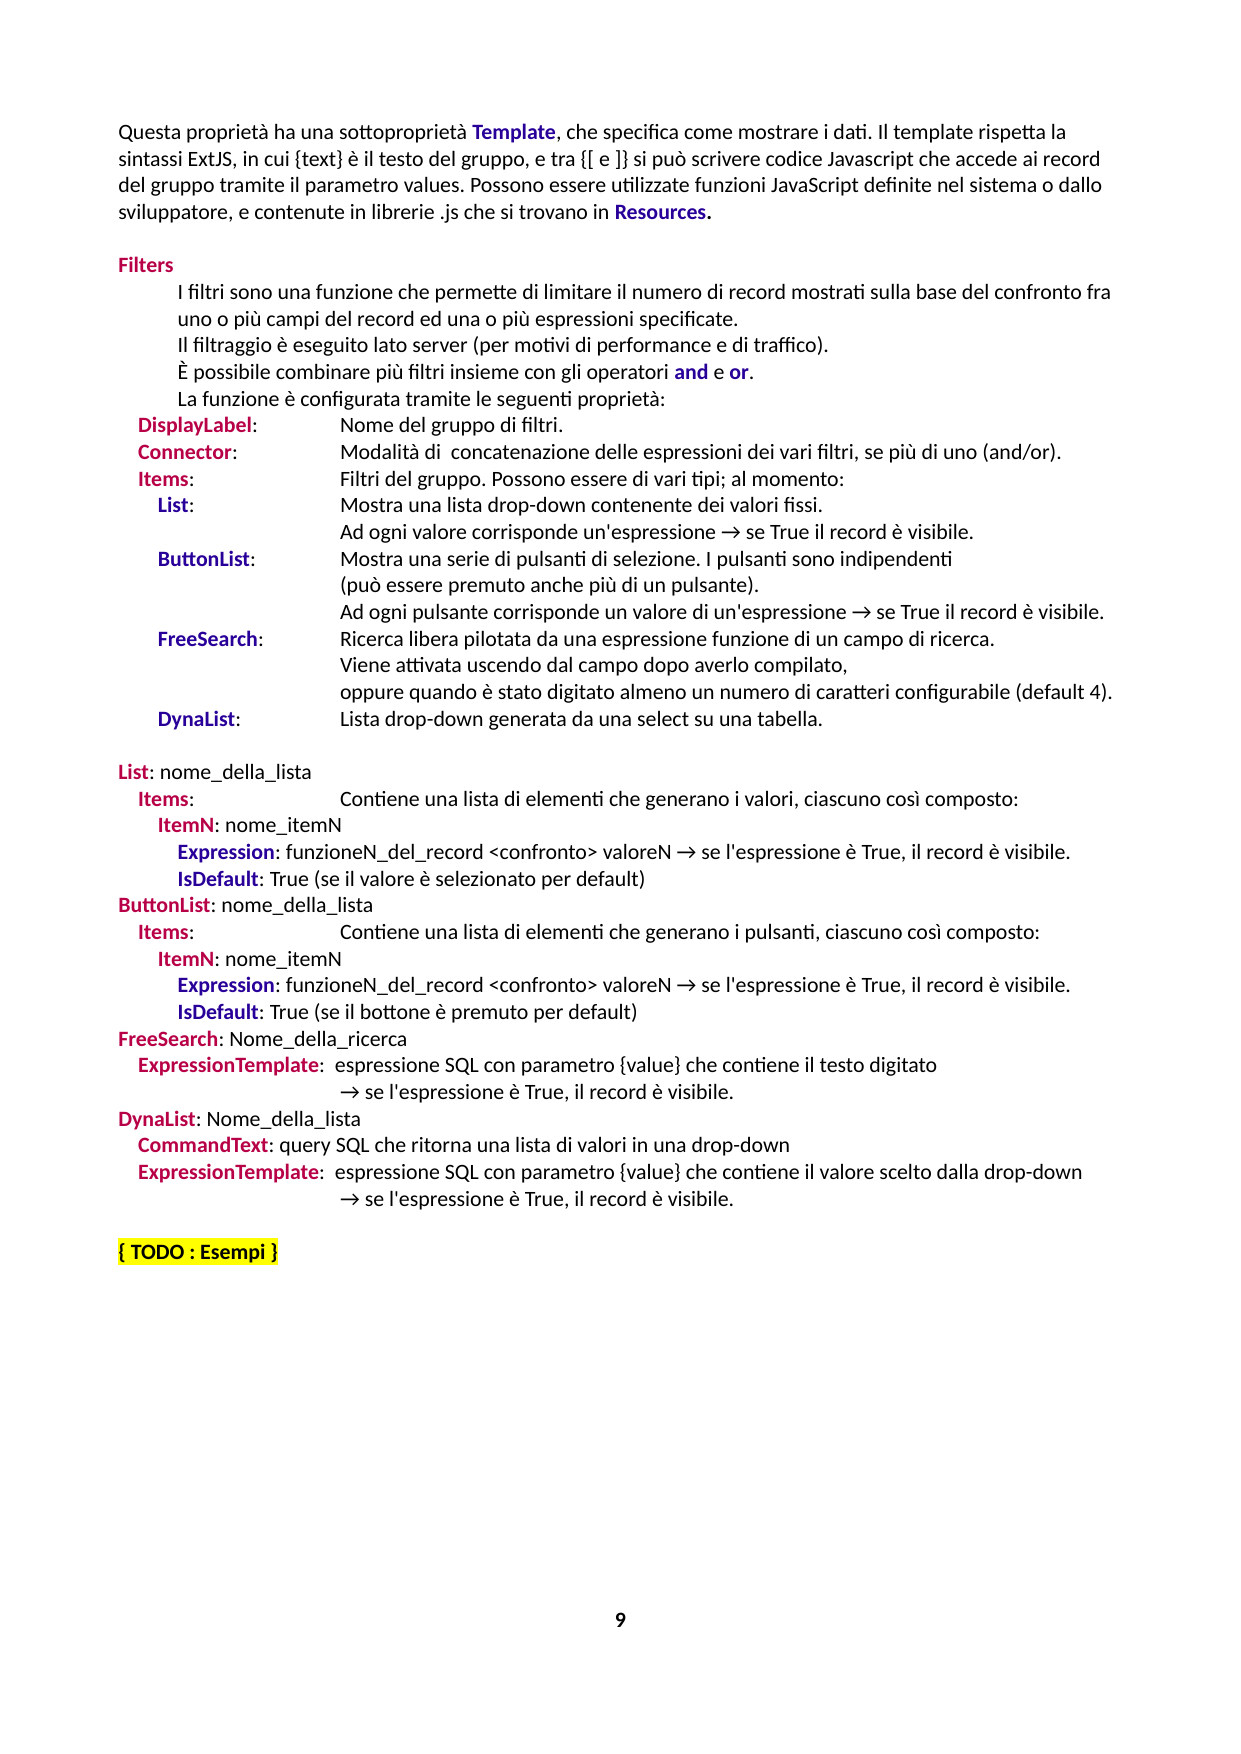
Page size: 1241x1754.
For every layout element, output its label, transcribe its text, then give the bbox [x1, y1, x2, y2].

text La funzione è configurata tramite le seguenti proprietà: [177, 385, 1122, 411]
text → se l'espressione è True, il record è visibile. [118, 1185, 1122, 1211]
text Items: Filtri del gruppo. Possono essere di vari tipi; al momento: [118, 465, 1122, 491]
text FreeSearch: Ricerca libera pilotata da una espressione funzione di un campo di ricerca. [118, 625, 1122, 651]
text Expression: funzioneN_del_record <confronto> valoreN → se l'espressione è True, il record è visibile. [118, 971, 1122, 998]
text Il filtraggio è eseguito lato server (per motivi di performance e di traffico). [177, 331, 1122, 358]
text FreeSearch: Nome_della_ricerca [118, 1025, 1122, 1051]
text ItemN: nome_itemN [118, 811, 1122, 838]
text Filters [118, 251, 1122, 278]
text (può essere premuto anche più di un pulsante). [118, 571, 1122, 598]
text È possibile combinare più filtri insieme con gli operatori and e or. [177, 358, 1122, 385]
text DisplayLabel: Nome del gruppo di filtri. [118, 411, 1122, 438]
text DynaList: Lista drop-down generata da una select su una tabella. [118, 705, 1122, 731]
text { TODO : Esempi } [118, 1238, 1122, 1265]
text IsDefault: True (se il valore è selezionato per default) [118, 865, 1122, 891]
text Connector: Modalità di concatenazione delle espressioni dei vari filtri, se più di uno (and/or). [118, 438, 1122, 465]
text → se l'espressione è True, il record è visibile. [118, 1078, 1122, 1105]
text I filtri sono una funzione che permette di limitare il numero di record mostrati sulla base del confronto fra uno o più campi del record ed una o più espressioni specificate. [177, 278, 1122, 331]
text IsDefault: True (se il bottone è premuto per default) [118, 998, 1122, 1025]
text DynaList: Nome_della_lista [118, 1105, 1122, 1131]
text Viene attivata uscendo dal campo dopo averlo compilato, oppure quando è stato digitato almeno un numero di caratteri configurabile (default 4). [118, 651, 1122, 705]
text Questa proprietà ha una sottoproprietà Template, che specifica come mostrare i dati. Il template rispetta la sintassi ExtJS, in cui {text} è il testo del gruppo, e tra {[ e ]} si può scrivere codice Javascript che accede ai record del gruppo tramite il parametro values. Possono essere utilizzate funzioni JavaScript definite nel sistema o dallo sviluppatore, e contenute in librerie .js che si trovano in Resources. [118, 118, 1122, 225]
text Ad ogni valore corrisponde un'espressione → se True il record è visibile. [118, 518, 1122, 545]
text Items: Contiene una lista di elementi che generano i valori, ciascuno così composto: [118, 785, 1122, 811]
text ButtonList: Mostra una serie di pulsanti di selezione. I pulsanti sono indipendenti [118, 545, 1122, 571]
text ExpressionTemplate: espressione SQL con parametro {value} che contiene il testo digitato [118, 1051, 1122, 1078]
text List: Mostra una lista drop-down contenente dei valori fissi. [118, 491, 1122, 518]
text List: nome_della_lista [118, 758, 1122, 785]
text CommandText: query SQL che ritorna una lista di valori in una drop-down [118, 1131, 1122, 1158]
text ItemN: nome_itemN [118, 945, 1122, 971]
text ExpressionTemplate: espressione SQL con parametro {value} che contiene il valore scelto dalla drop-down [118, 1158, 1122, 1185]
text Expression: funzioneN_del_record <confronto> valoreN → se l'espressione è True, il record è visibile. [118, 838, 1122, 865]
text Items: Contiene una lista di elementi che generano i pulsanti, ciascuno così composto: [118, 918, 1122, 945]
text Ad ogni pulsante corrisponde un valore di un'espressione → se True il record è visibile. [118, 598, 1122, 625]
text ButtonList: nome_della_lista [118, 891, 1122, 918]
